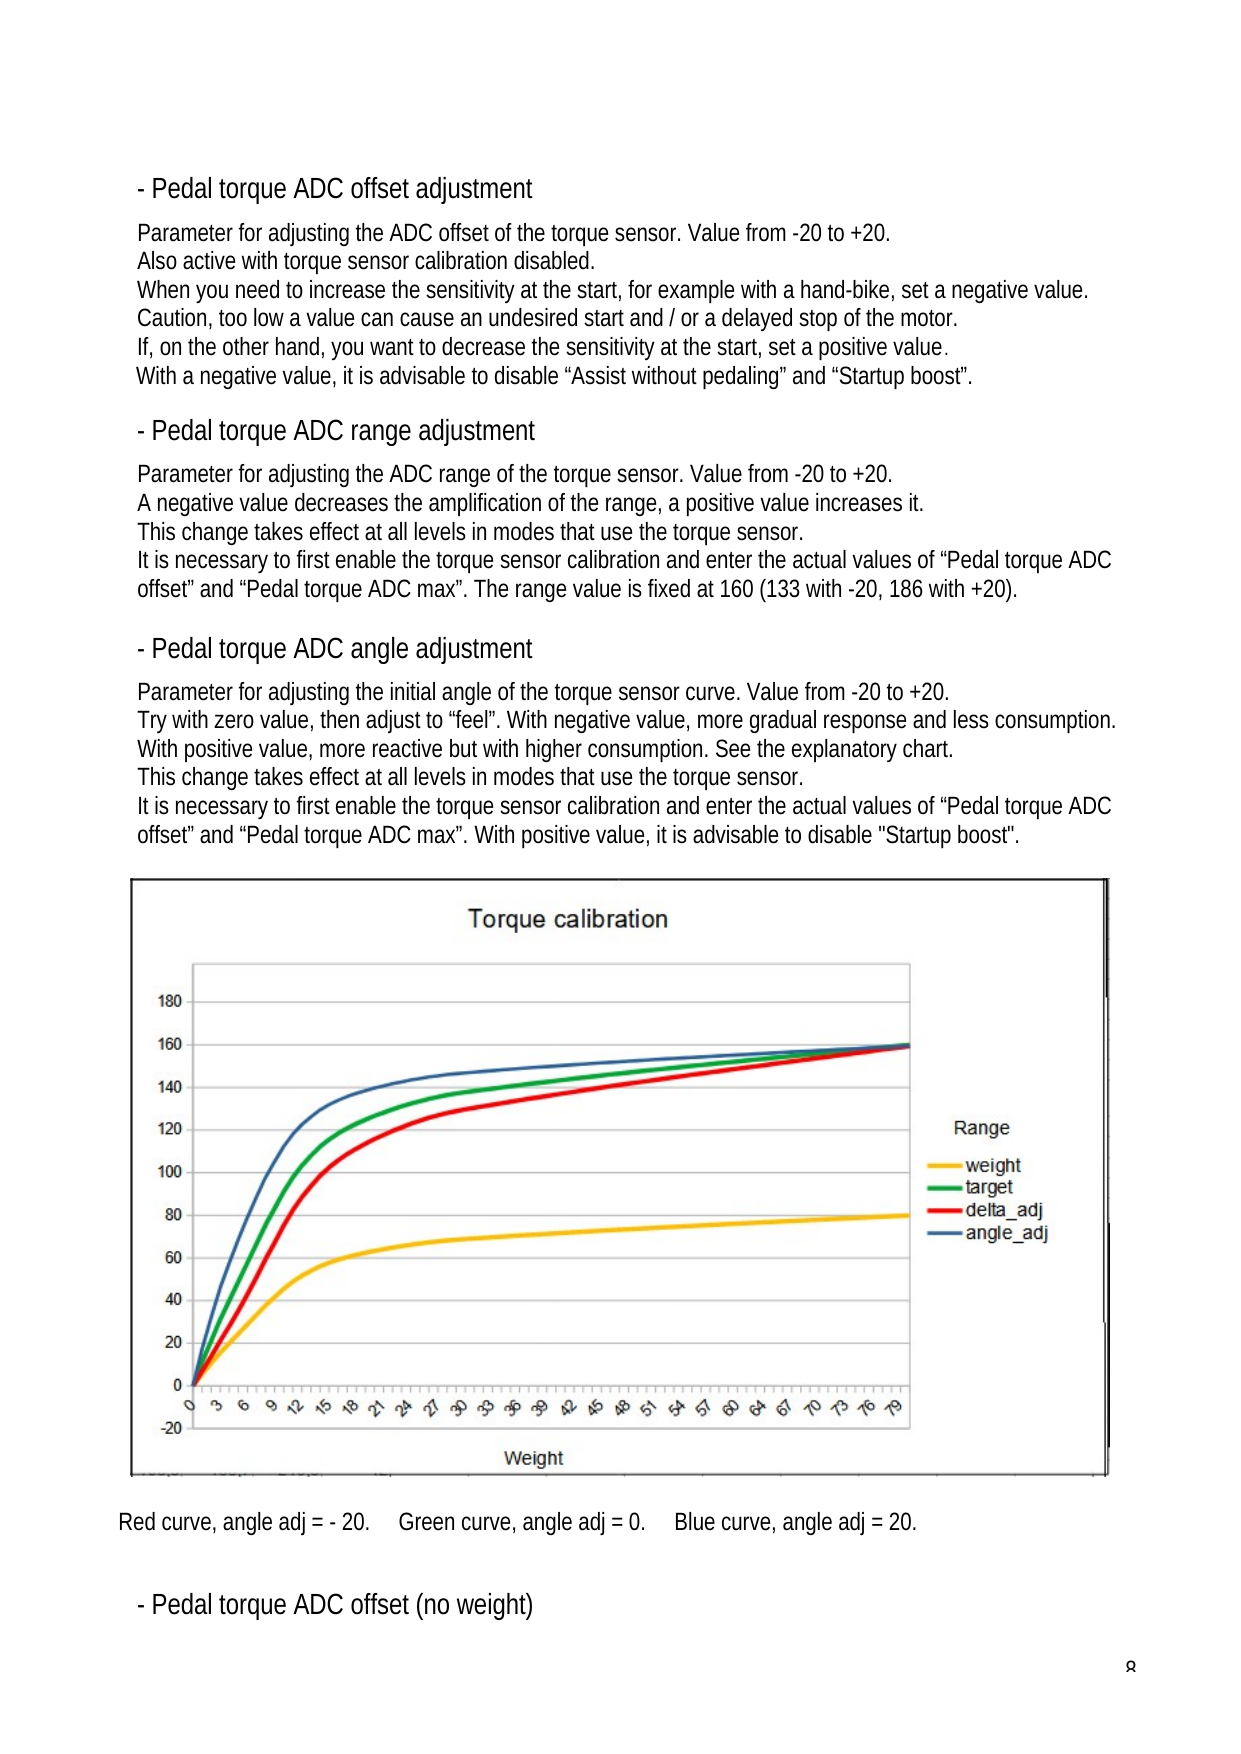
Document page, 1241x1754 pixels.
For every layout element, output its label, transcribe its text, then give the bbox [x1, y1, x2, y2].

picture [131, 878, 1110, 1477]
text Parameter for adjusting the ADC range of the torque sensor. Value from -20 to +20. A negative value decreases the amplification of the range, a positive value increases it. [137, 459, 1122, 517]
text If, on the other hand, you want to decrease the sensitivity at the start, set a positive value. [137, 332, 1122, 361]
text Also active with torque sensor calibration disabled. [137, 246, 1122, 275]
text - Pedal torque ADC offset adjustment [137, 172, 1122, 205]
text Parameter for adjusting the ADC offset of the torque sensor. Value from -20 to +20. [137, 217, 1122, 246]
text - Pedal torque ADC angle adjustment [137, 631, 1122, 665]
text When you need to increase the sensitivity at the start, for example with a hand-bike, set a negative value. Caution, too low a value can cause an undesired start and / or a delayed stop of the motor. [137, 275, 1122, 332]
text - Pedal torque ADC offset (no weight) [137, 1587, 1122, 1620]
text With a negative value, it is advisable to disable “Assist without pedaling” and “Startup boost”. [136, 361, 1122, 389]
text Red curve, angle adj = - 20. Green curve, angle adj = 0. Blue curve, angle adj = 20. [118, 1507, 1122, 1536]
text - Pedal torque ADC range adjustment [137, 413, 1122, 447]
text Parameter for adjusting the initial angle of the torque sensor curve. Value from -20 to +20. Try with zero value, then adjust to “feel”. With negative value, more gradual response and less consumption. With positive value, more reactive but with higher consumption. See the explanatory chart. This change takes effect at all levels in modes that use the torque sensor. It is necessary to first enable the torque sensor calibration and enter the actual values of “Pedal torque ADC offset” and “Pedal torque ADC max”. With positive value, it is advisable to disable "Startup boost". [137, 676, 1122, 848]
text This change takes effect at all levels in modes that use the torque sensor. It is necessary to first enable the torque sensor calibration and enter the actual values of “Pedal torque ADC offset” and “Pedal torque ADC max”. The range value is fixed at 160 (133 with -20, 186 with +20). [137, 517, 1122, 603]
